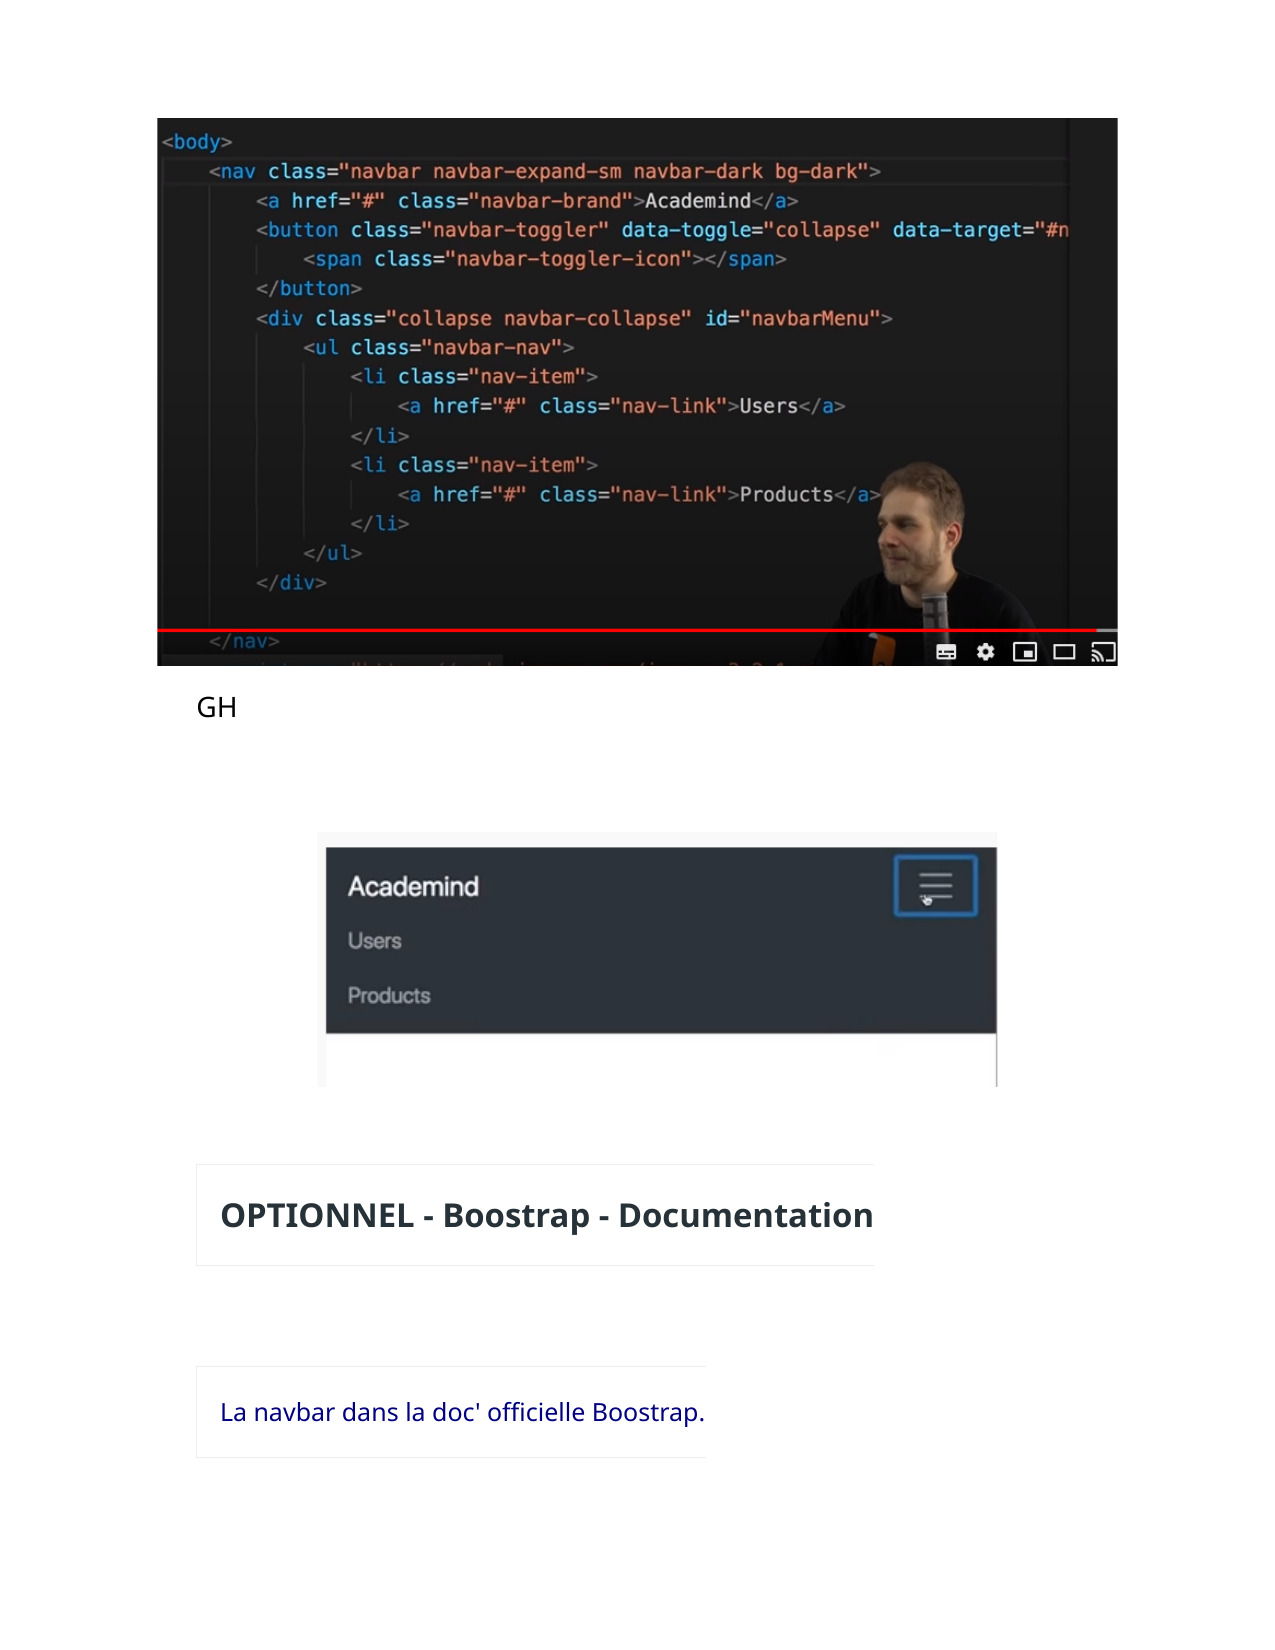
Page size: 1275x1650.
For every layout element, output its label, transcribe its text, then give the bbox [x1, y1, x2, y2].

text GH [196, 118, 1157, 726]
picture [317, 832, 998, 1087]
picture [157, 118, 1118, 666]
text La navbar dans la doc' officielle Boostrap. [197, 1366, 1157, 1457]
subtitle OPTIONNEL - Boostrap - Documentation [196, 1062, 1157, 1265]
